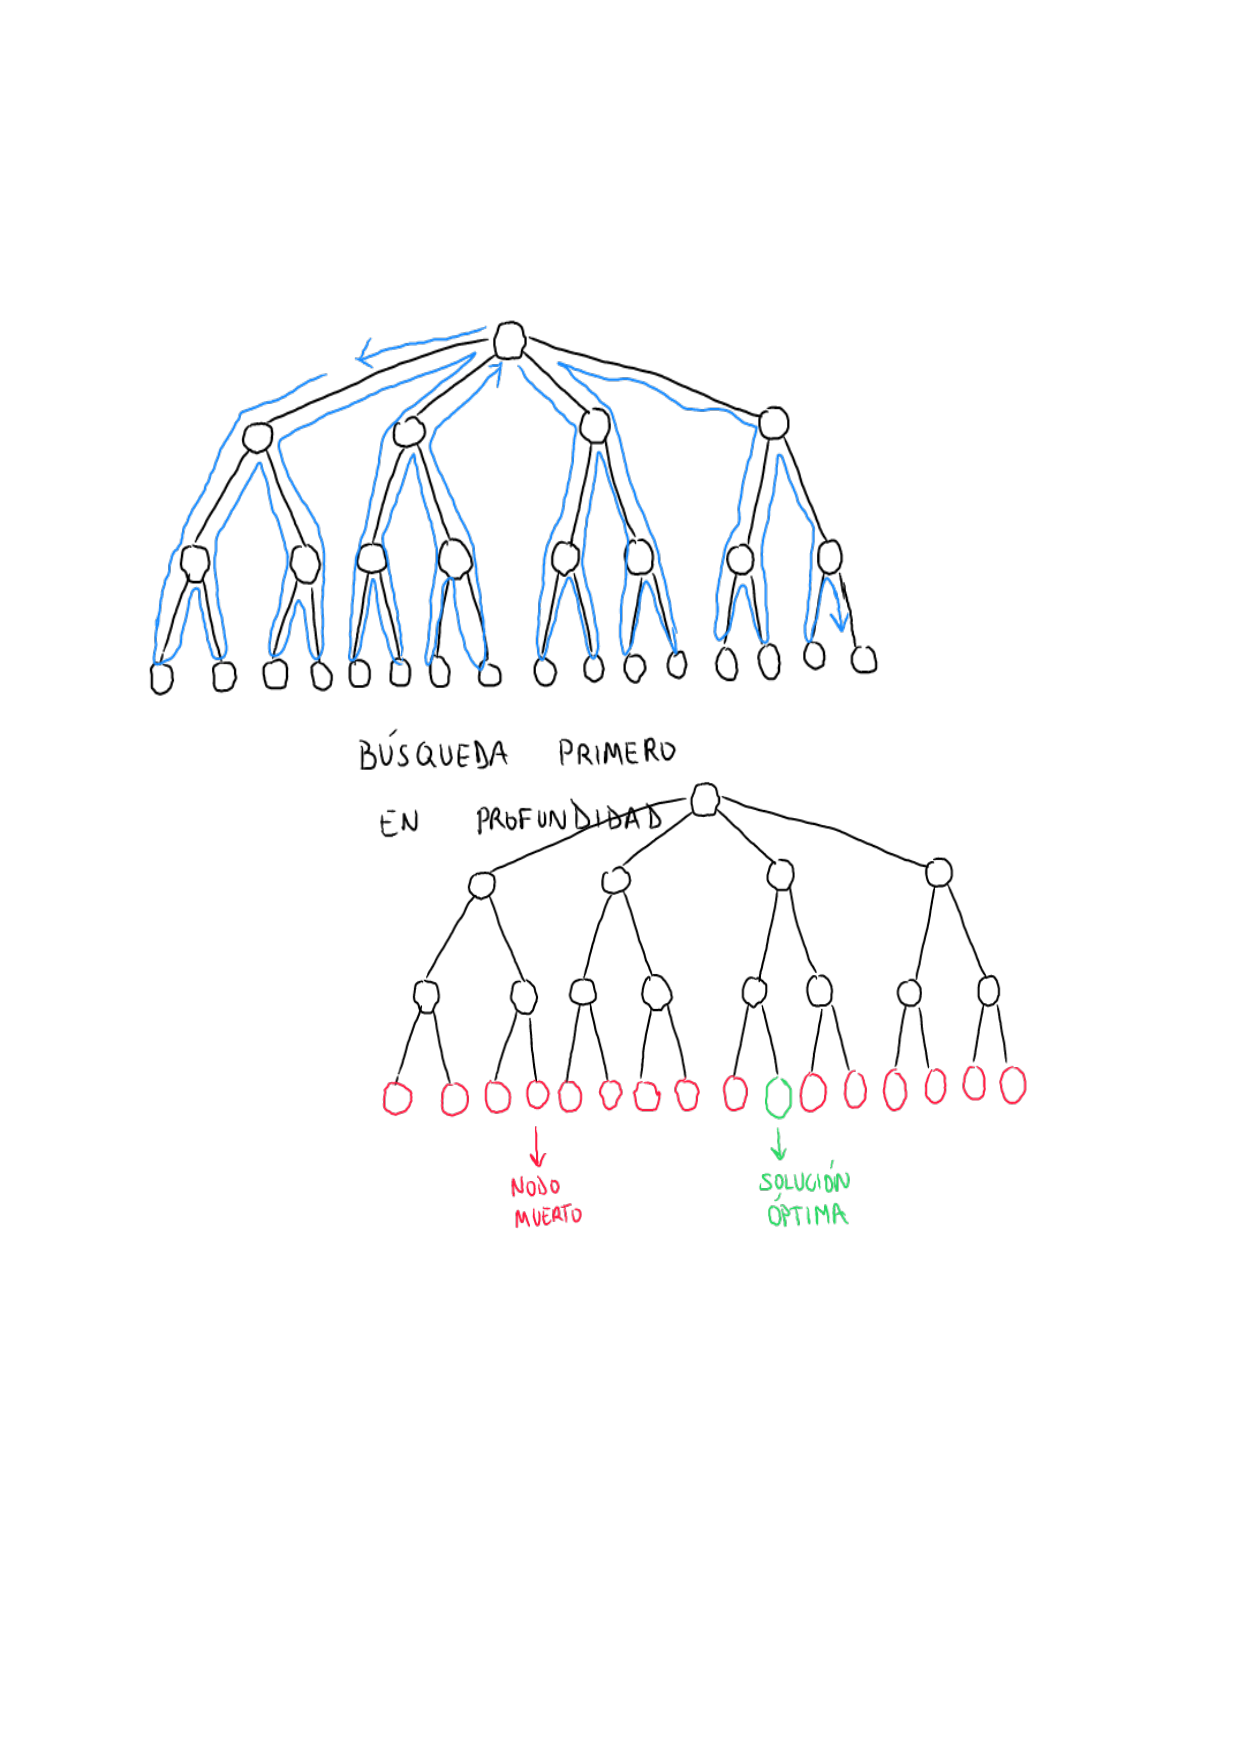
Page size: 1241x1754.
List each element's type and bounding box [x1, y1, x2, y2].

picture [128, 297, 1045, 1258]
